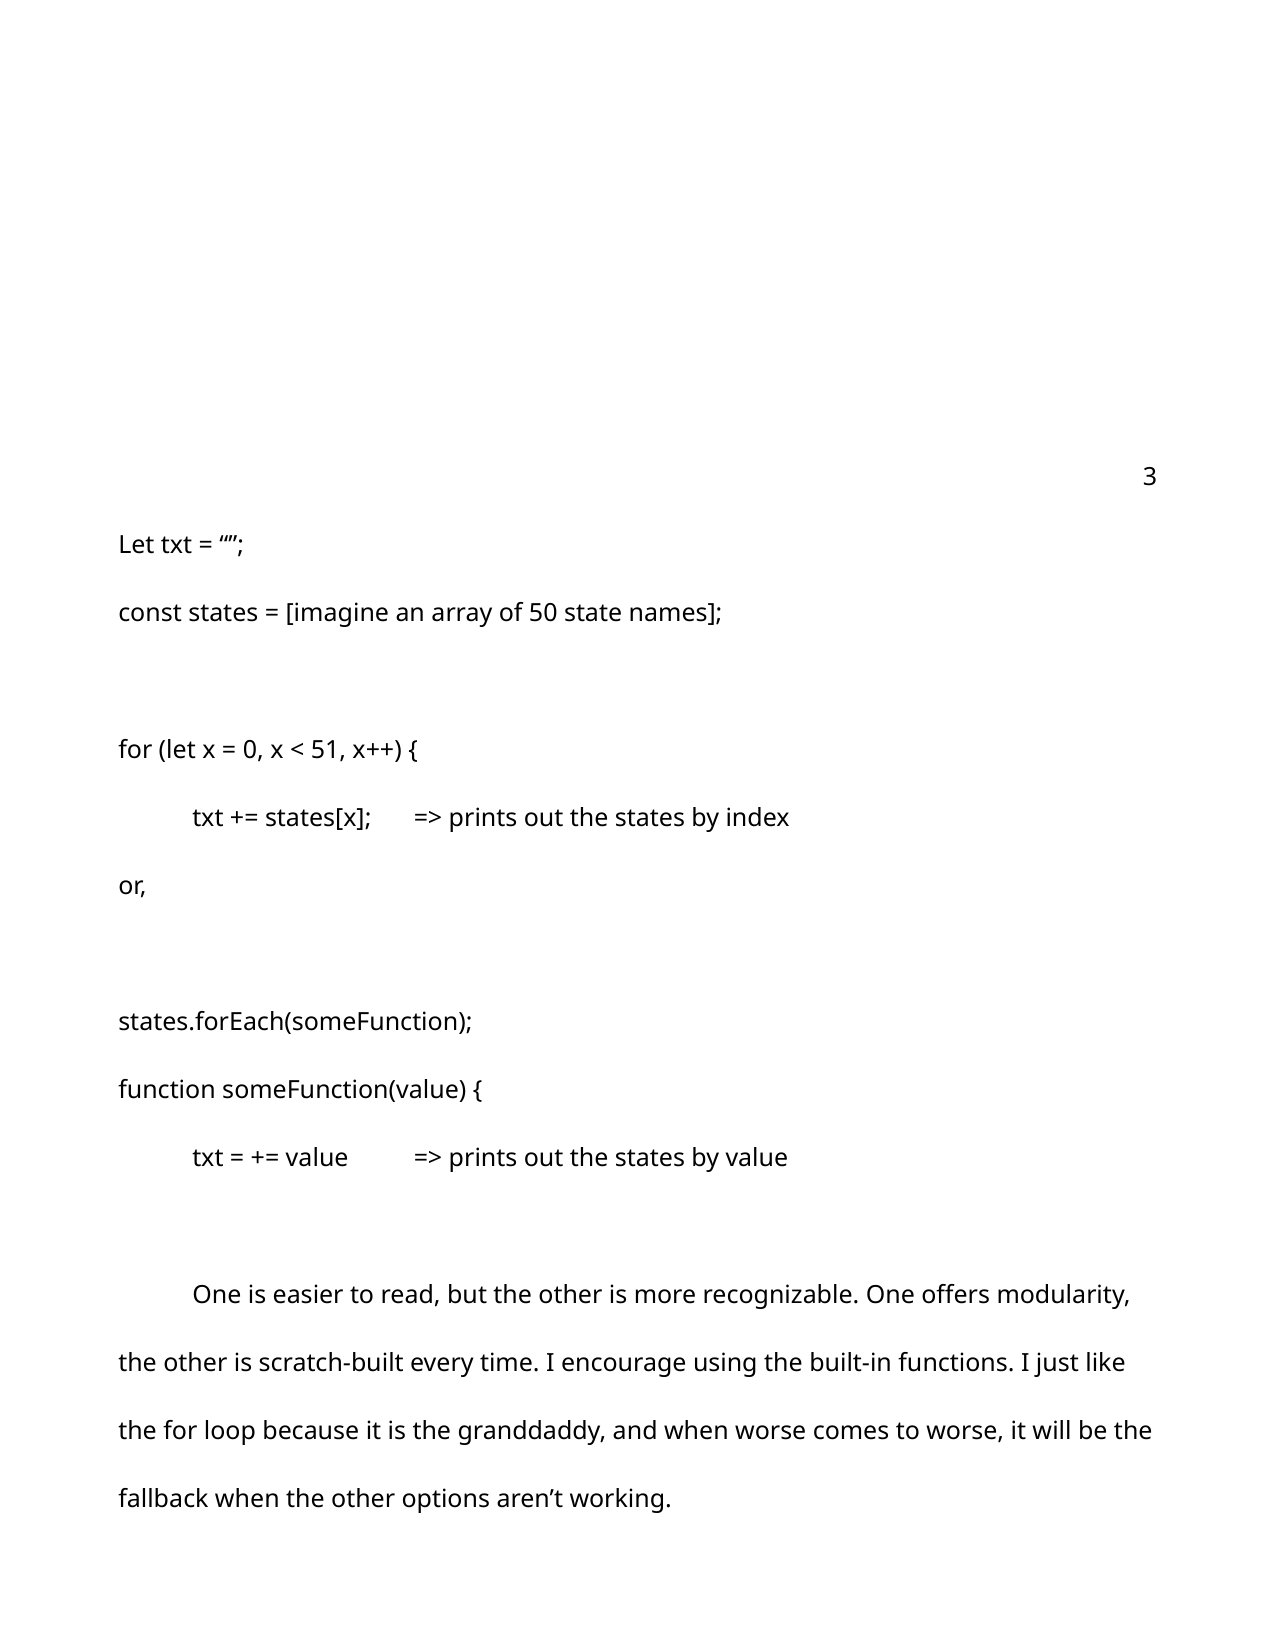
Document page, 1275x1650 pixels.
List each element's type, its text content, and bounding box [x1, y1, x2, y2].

text const states = [imagine an array of 50 state names]; [118, 595, 1157, 629]
text One is easier to read, but the other is more recognizable. One offers modularity, the other is scratch-built every time. I encourage using the built-in functions. I just like the for loop because it is the granddaddy, and when worse comes to worse, it will be the fallback when the other options aren’t working. [118, 1276, 1157, 1515]
text 3 [118, 459, 1157, 493]
text for (let x = 0, x < 51, x++) { [118, 731, 1157, 765]
text txt = += value => prints out the states by value [118, 1140, 1157, 1174]
text states.forEach(someFunction); [118, 1004, 1157, 1038]
text txt += states[x]; => prints out the states by index [118, 799, 1157, 833]
text or, [118, 867, 1157, 902]
text Let txt = “”; [118, 527, 1157, 561]
text function someFunction(value) { [118, 1072, 1157, 1106]
